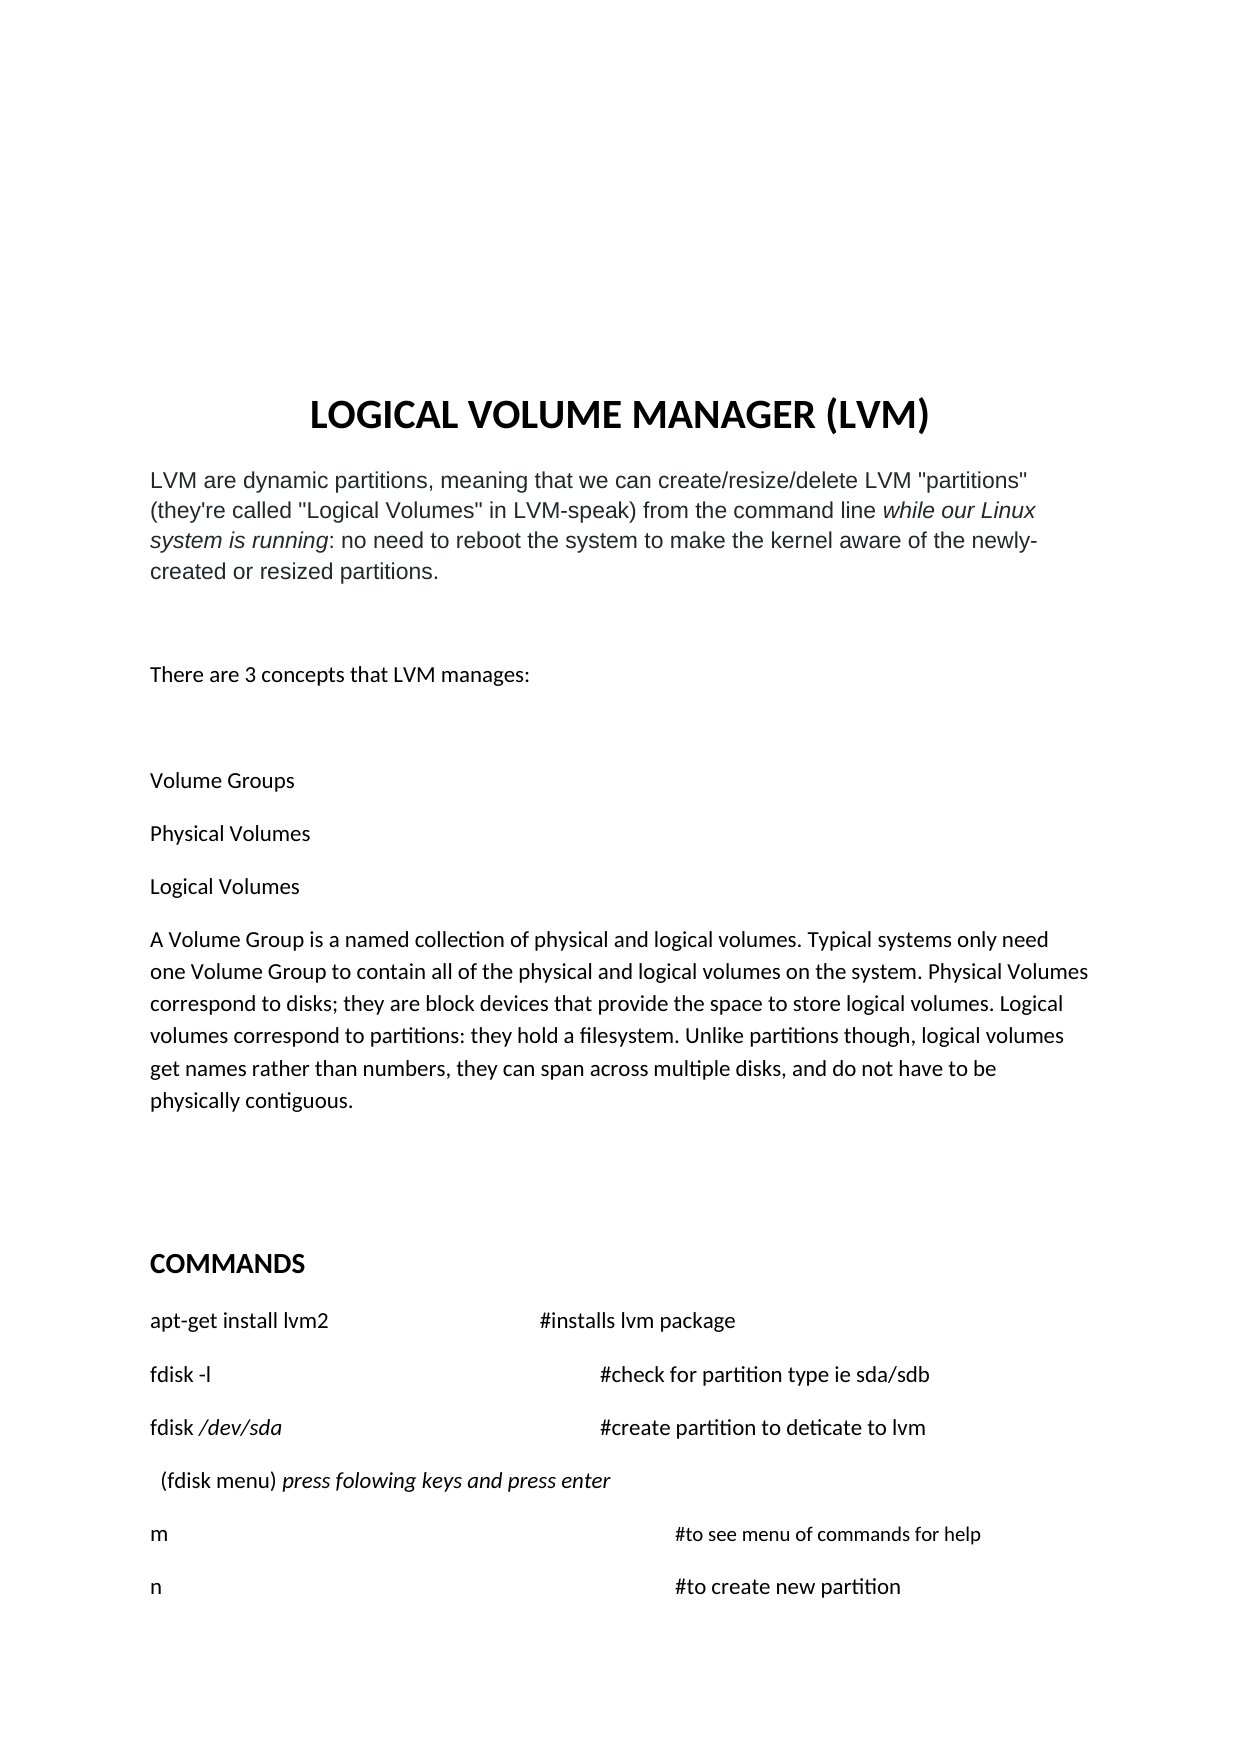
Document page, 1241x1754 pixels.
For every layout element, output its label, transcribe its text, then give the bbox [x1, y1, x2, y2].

text fdisk /dev/sda #create partition to deticate to lvm [150, 1413, 1090, 1441]
text There are 3 concepts that LVM manages: [150, 660, 1090, 688]
text LOGICAL VOLUME MANAGER (LVM) [150, 388, 1090, 439]
text Volume Groups [150, 766, 1090, 794]
text n #to create new partition [150, 1572, 1090, 1600]
text fdisk -l #check for partition type ie sda/sdb [150, 1360, 1090, 1388]
text LVM are dynamic partitions, meaning that we can create/resize/delete LVM "partitions" (they're called "Logical Volumes" in LVM-speak) from the command line while our Linux system is running: no need to reboot the system to make the kernel aware of the newly-created or resized partitions. [150, 467, 1090, 584]
text (fdisk menu) press folowing keys and press enter [150, 1466, 1090, 1494]
text COMMANDS [150, 1245, 1090, 1281]
text Physical Volumes [150, 819, 1090, 847]
text apt-get install lvm2 #installs lvm package [150, 1307, 1090, 1335]
text Logical Volumes [150, 872, 1090, 900]
text m #to see menu of commands for help [150, 1519, 1090, 1547]
text A Volume Group is a named collection of physical and logical volumes. Typical systems only need one Volume Group to contain all of the physical and logical volumes on the system. Physical Volumes correspond to disks; they are block devices that provide the space to store logical volumes. Logical volumes correspond to partitions: they hold a filesystem. Unlike partitions though, logical volumes get names rather than numbers, they can span across multiple disks, and do not have to be physically contiguous. [150, 925, 1090, 1114]
